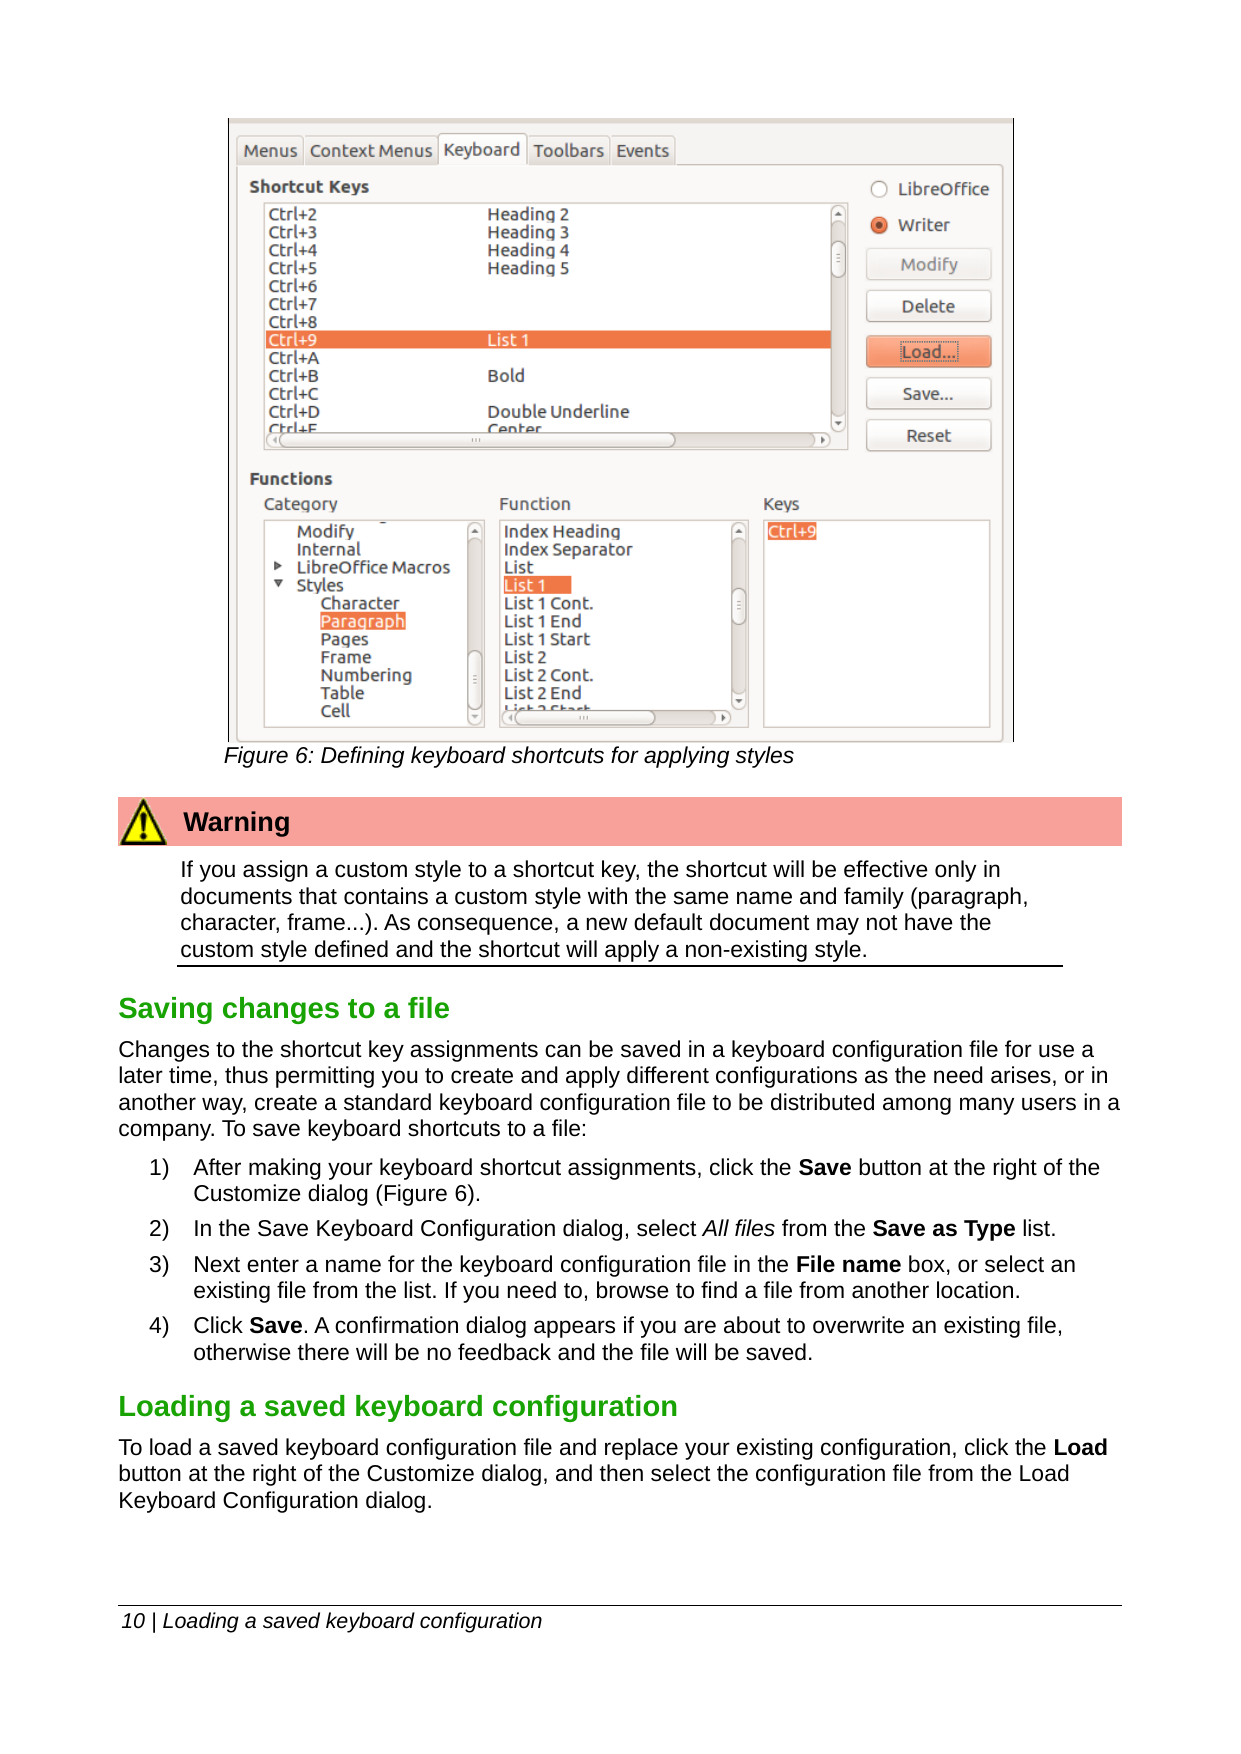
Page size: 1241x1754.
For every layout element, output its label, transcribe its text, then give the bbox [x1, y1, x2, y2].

list In the Save Keyboard Configuration dialog, select All files from the Save as Type list. [169, 1215, 1122, 1242]
list After making your keyboard shortcut assignments, click the Save button at the right of the Customize dialog (Figure 6). [169, 1154, 1122, 1207]
subtitle Saving changes to a file [118, 991, 1122, 1024]
picture [119, 797, 167, 845]
list Click Save. A confirmation dialog appears if you are about to overwrite an existing file, otherwise there will be no feedback and the file will be saved. [169, 1312, 1122, 1365]
picture [229, 118, 1013, 743]
text If you assign a custom style to a shortcut key, the shortcut will be effective only in documents that contains a custom style with the same name and family (paragraph, character, frame...). As consequence, a new default document may not have the custom style defined and the shortcut will apply a non-existing style. [177, 853, 1063, 965]
subtitle Warning [118, 797, 1122, 846]
text Figure 6: Defining keyboard shortcuts for applying styles [223, 118, 1017, 769]
text To load a saved keyboard configuration file and replace your existing configuration, click the Load button at the right of the Customize dialog, and then select the configuration file from the Load Keyboard Configuration dialog. [118, 1434, 1122, 1513]
subtitle Loading a saved keyboard configuration [118, 1388, 1122, 1422]
list Changes to the shortcut key assignments can be saved in a keyboard configuration file for use a later time, thus permitting you to create and apply different configurations as the need arises, or in another way, create a standard keyboard configuration file to be distributed among many users in a company. To save keyboard shortcuts to a file: [118, 1036, 1122, 1141]
list Next enter a name for the keyboard configuration file in the File name box, or select an existing file from the list. If you need to, browse to find a file from another location. [169, 1251, 1122, 1303]
